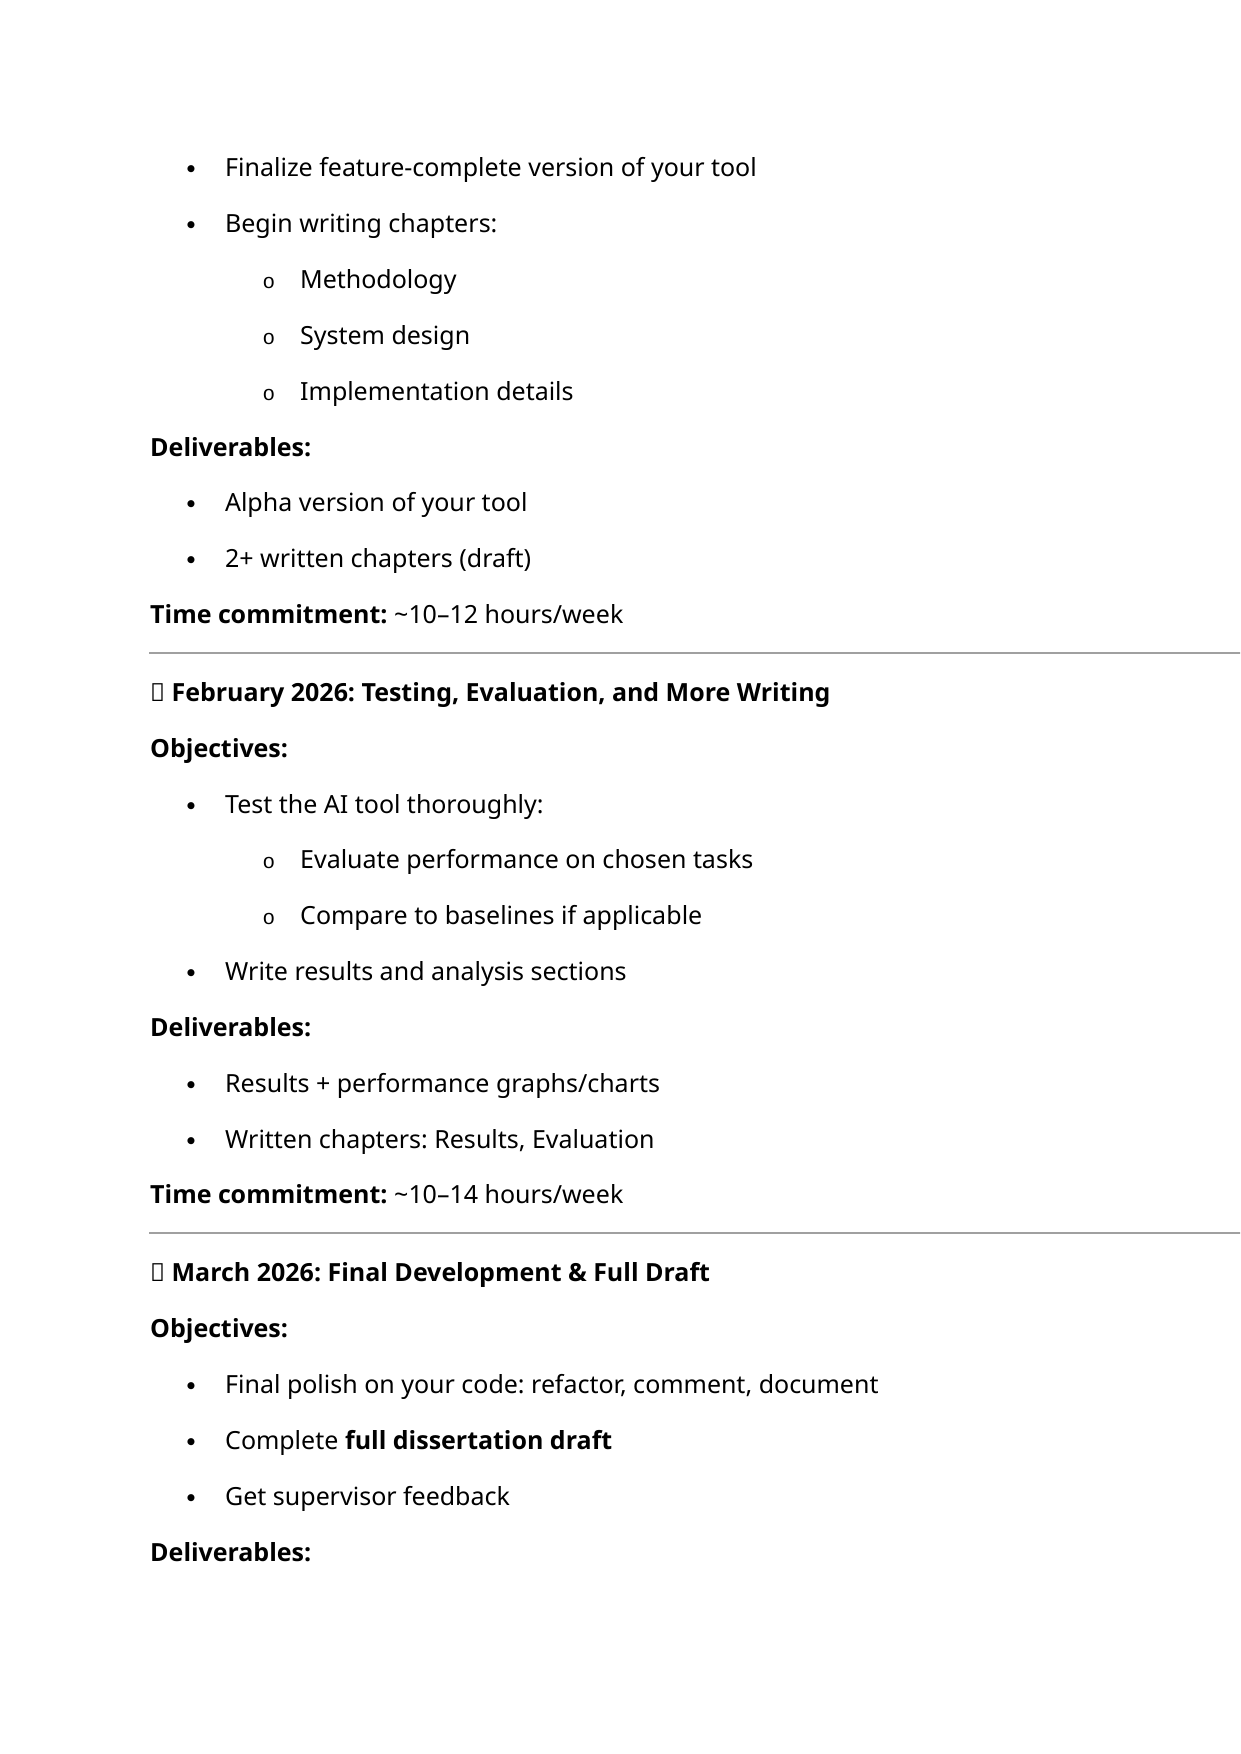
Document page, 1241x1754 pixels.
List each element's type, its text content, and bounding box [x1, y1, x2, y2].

list Get supervisor feedback [187, 1478, 1090, 1512]
text 📅 March 2026: Final Development & Full Draft [150, 1255, 1090, 1289]
text Time commitment: ~10–12 hours/week [150, 597, 1090, 631]
list Methodology [262, 262, 1090, 296]
text Objectives: [150, 730, 1090, 764]
list Begin writing chapters: [187, 206, 1090, 240]
list Implementation details [262, 373, 1090, 407]
list Alpha version of your tool [187, 485, 1090, 519]
text Deliverables: [150, 1009, 1090, 1044]
list Write results and analysis sections [187, 954, 1090, 988]
text 📅 February 2026: Testing, Evaluation, and More Writing [150, 674, 1090, 709]
list Final polish on your code: refactor, comment, document [187, 1367, 1090, 1401]
list Finalize feature-complete version of your tool [187, 150, 1090, 184]
list System design [262, 317, 1090, 352]
list Written chapters: Results, Evaluation [187, 1121, 1090, 1155]
list Results + performance graphs/charts [187, 1065, 1090, 1099]
list 2+ written chapters (draft) [187, 541, 1090, 575]
text Deliverables: [150, 1534, 1090, 1568]
list Complete full dissertation draft [187, 1422, 1090, 1457]
list Test the AI tool thoroughly: [187, 786, 1090, 820]
text Objectives: [150, 1311, 1090, 1345]
list Evaluate performance on chosen tasks [262, 842, 1090, 876]
text Time commitment: ~10–14 hours/week [150, 1177, 1090, 1211]
list Compare to baselines if applicable [262, 898, 1090, 932]
text Deliverables: [150, 429, 1090, 463]
